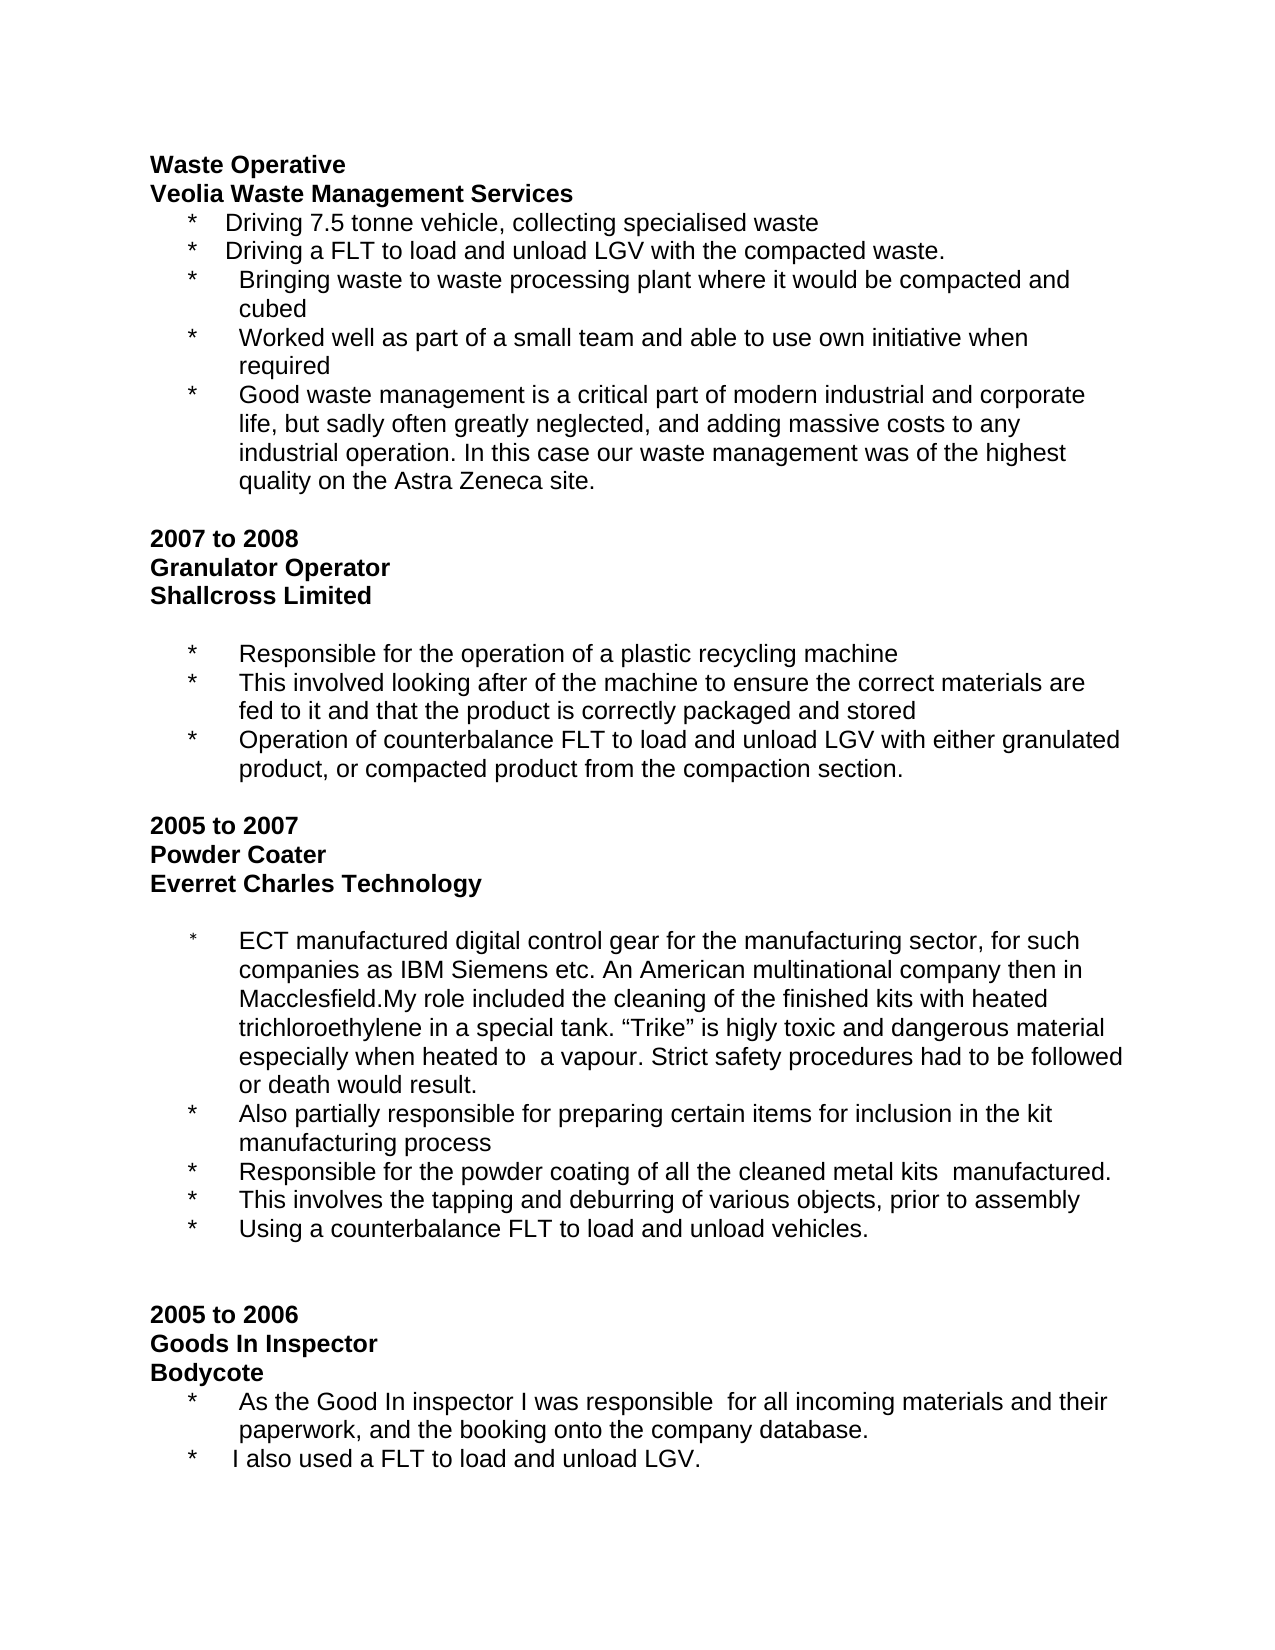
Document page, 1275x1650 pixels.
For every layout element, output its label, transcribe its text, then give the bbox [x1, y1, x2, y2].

text Granulator Operator [150, 552, 1125, 581]
text Bodycote [150, 1358, 1125, 1387]
list Operation of counterbalance FLT to load and unload LGV with either granulated product, or compacted product from the compaction section. [187, 725, 1125, 782]
list This involved looking after of the machine to ensure the correct materials are fed to it and that the product is correctly packaged and stored [187, 667, 1125, 725]
text 2007 to 2008 [150, 524, 1125, 552]
text Goods In Inspector [150, 1329, 1125, 1358]
text Veolia Waste Management Services [150, 179, 1125, 207]
list Driving a FLT to load and unload LGV with the compacted waste. [187, 236, 1125, 265]
text Everret Charles Technology [150, 869, 1125, 897]
text Shallcross Limited [150, 581, 1125, 610]
list I also used a FLT to load and unload LGV. [187, 1444, 1125, 1473]
list Responsible for the operation of a plastic recycling machine [187, 639, 1125, 667]
text 2005 to 2006 [150, 1300, 1125, 1329]
text 2005 to 2007 [150, 811, 1125, 840]
list As the Good In inspector I was responsible for all incoming materials and their paperwork, and the booking onto the company database. [187, 1387, 1125, 1444]
list Also partially responsible for preparing certain items for inclusion in the kit manufacturing process [187, 1099, 1125, 1157]
list Driving 7.5 tonne vehicle, collecting specialised waste [187, 207, 1125, 236]
list Responsible for the powder coating of all the cleaned metal kits manufactured. [187, 1157, 1125, 1185]
text Powder Coater [150, 840, 1125, 869]
list Using a counterbalance FLT to load and unload vehicles. [187, 1214, 1125, 1243]
list ECT manufactured digital control gear for the manufacturing sector, for such companies as IBM Siemens etc. An American multinational company then in Macclesfield.My role included the cleaning of the finished kits with heated trichloroethylene in a special tank. “Trike” is higly toxic and dangerous material especially when heated to a vapour. Strict safety procedures had to be followed or death would result. [187, 926, 1125, 1099]
list This involves the tapping and deburring of various objects, prior to assembly [187, 1185, 1125, 1214]
list Bringing waste to waste processing plant where it would be compacted and cubed [187, 265, 1125, 322]
text Waste Operative [150, 150, 1125, 179]
list Good waste management is a critical part of modern industrial and corporate life, but sadly often greatly neglected, and adding massive costs to any industrial operation. In this case our waste management was of the highest quality on the Astra Zeneca site. [187, 380, 1125, 495]
list Worked well as part of a small team and able to use own initiative when required [187, 322, 1125, 380]
